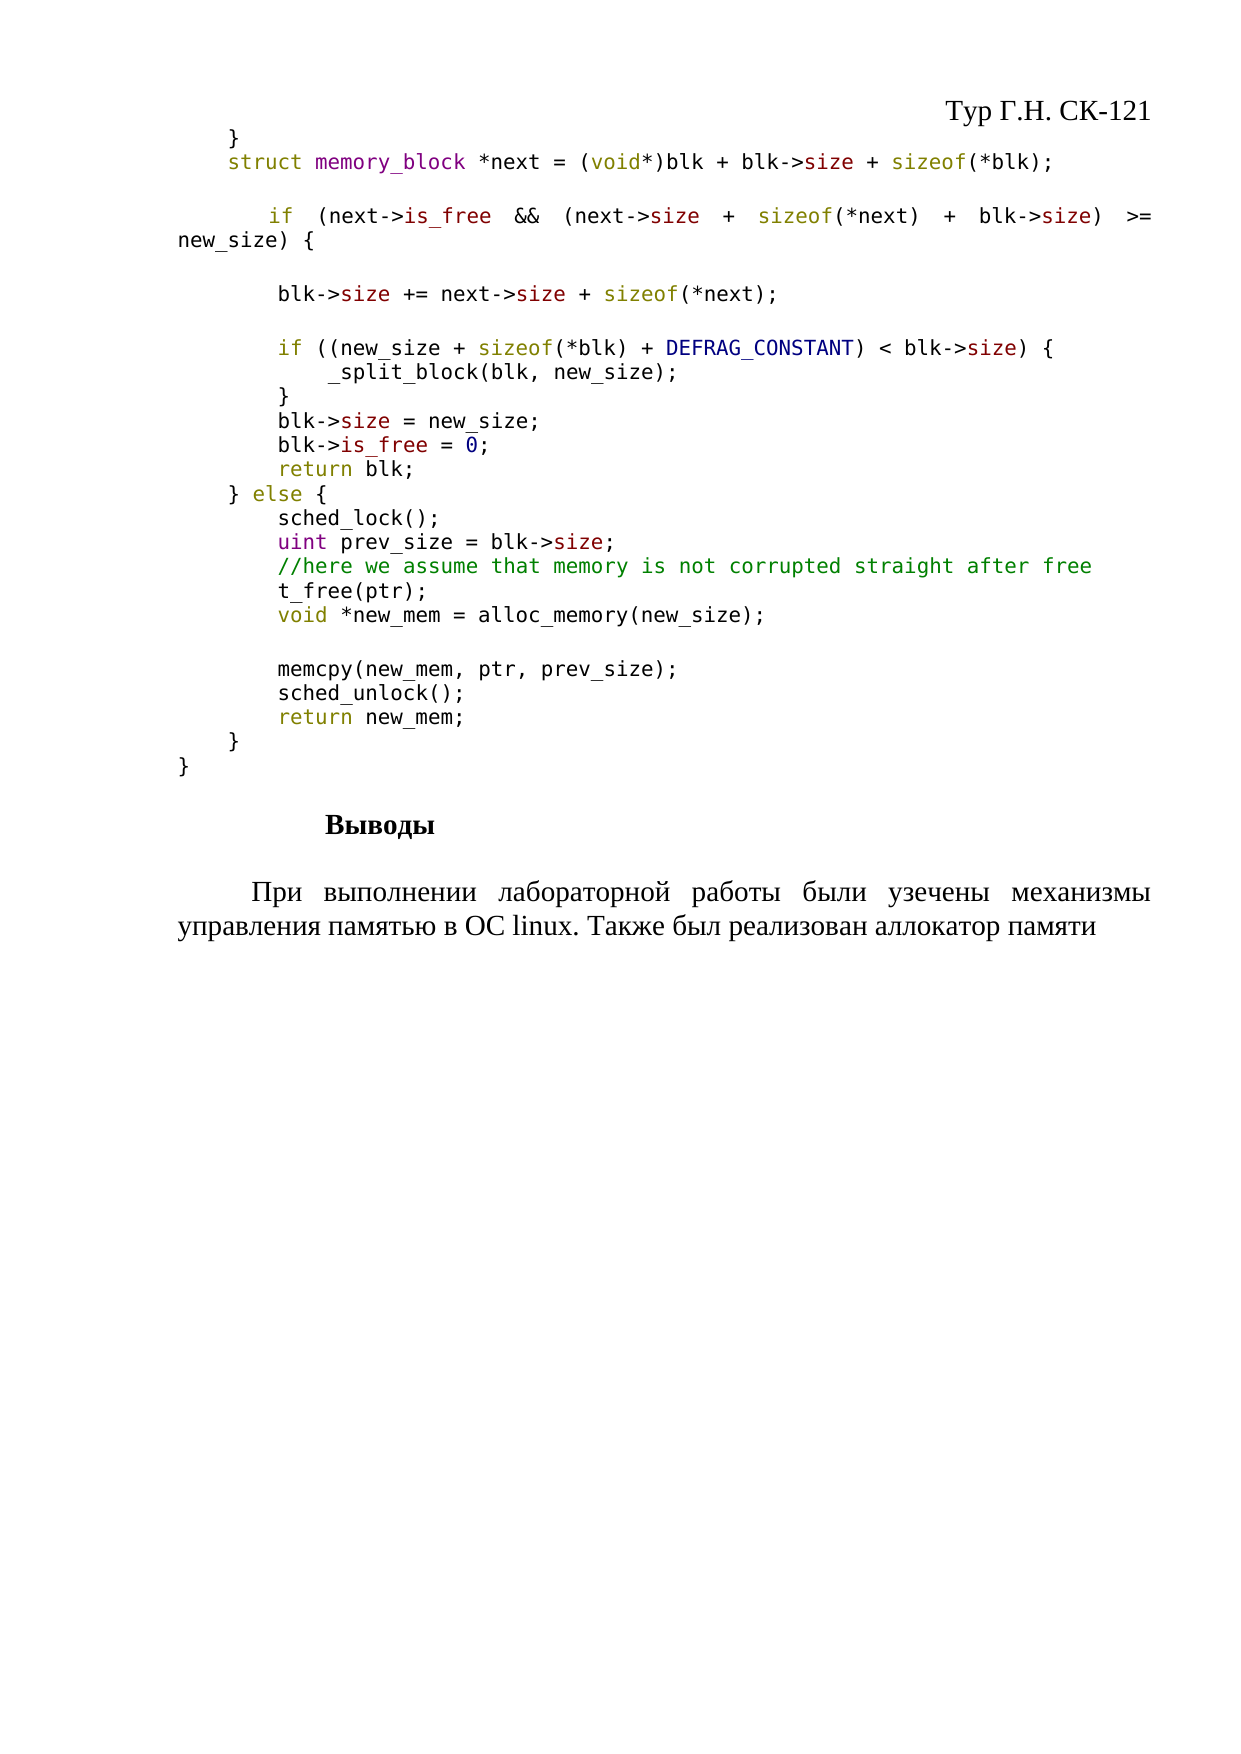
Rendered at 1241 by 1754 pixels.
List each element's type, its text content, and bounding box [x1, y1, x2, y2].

text При выполнении лабораторной работы были узечены механизмы управления памятью в ОС linux. Также был реализован аллокатор памяти [177, 874, 1152, 942]
text sched_lock(); [177, 506, 1152, 530]
text blk->size = new_size; [177, 409, 1152, 433]
text } [177, 754, 1152, 778]
text blk->size += next->size + sizeof(*next); [177, 282, 1152, 306]
text if ((new_size + sizeof(*blk) + DEFRAG_CONSTANT) < blk->size) { [177, 336, 1152, 360]
subtitle Выводы [251, 807, 1152, 841]
text if (next->is_free && (next->size + sizeof(*next) + blk->size) >= new_size) { [177, 204, 1152, 253]
text return new_mem; [177, 705, 1152, 729]
text t_free(ptr); [177, 579, 1152, 603]
text } else { [177, 482, 1152, 506]
text void *new_mem = alloc_memory(new_size); [177, 603, 1152, 627]
text struct memory_block *next = (void*)blk + blk->size + sizeof(*blk); [177, 150, 1152, 175]
text } [177, 729, 1152, 754]
text return blk; [177, 457, 1152, 482]
text uint prev_size = blk->size; [177, 530, 1152, 554]
text //here we assume that memory is not corrupted straight after free [177, 554, 1152, 579]
text } [177, 384, 1152, 409]
text _split_block(blk, new_size); [177, 360, 1152, 384]
text blk->is_free = 0; [177, 433, 1152, 457]
text sched_unlock(); [177, 681, 1152, 705]
text } [177, 126, 1152, 150]
text memcpy(new_mem, ptr, prev_size); [177, 657, 1152, 681]
